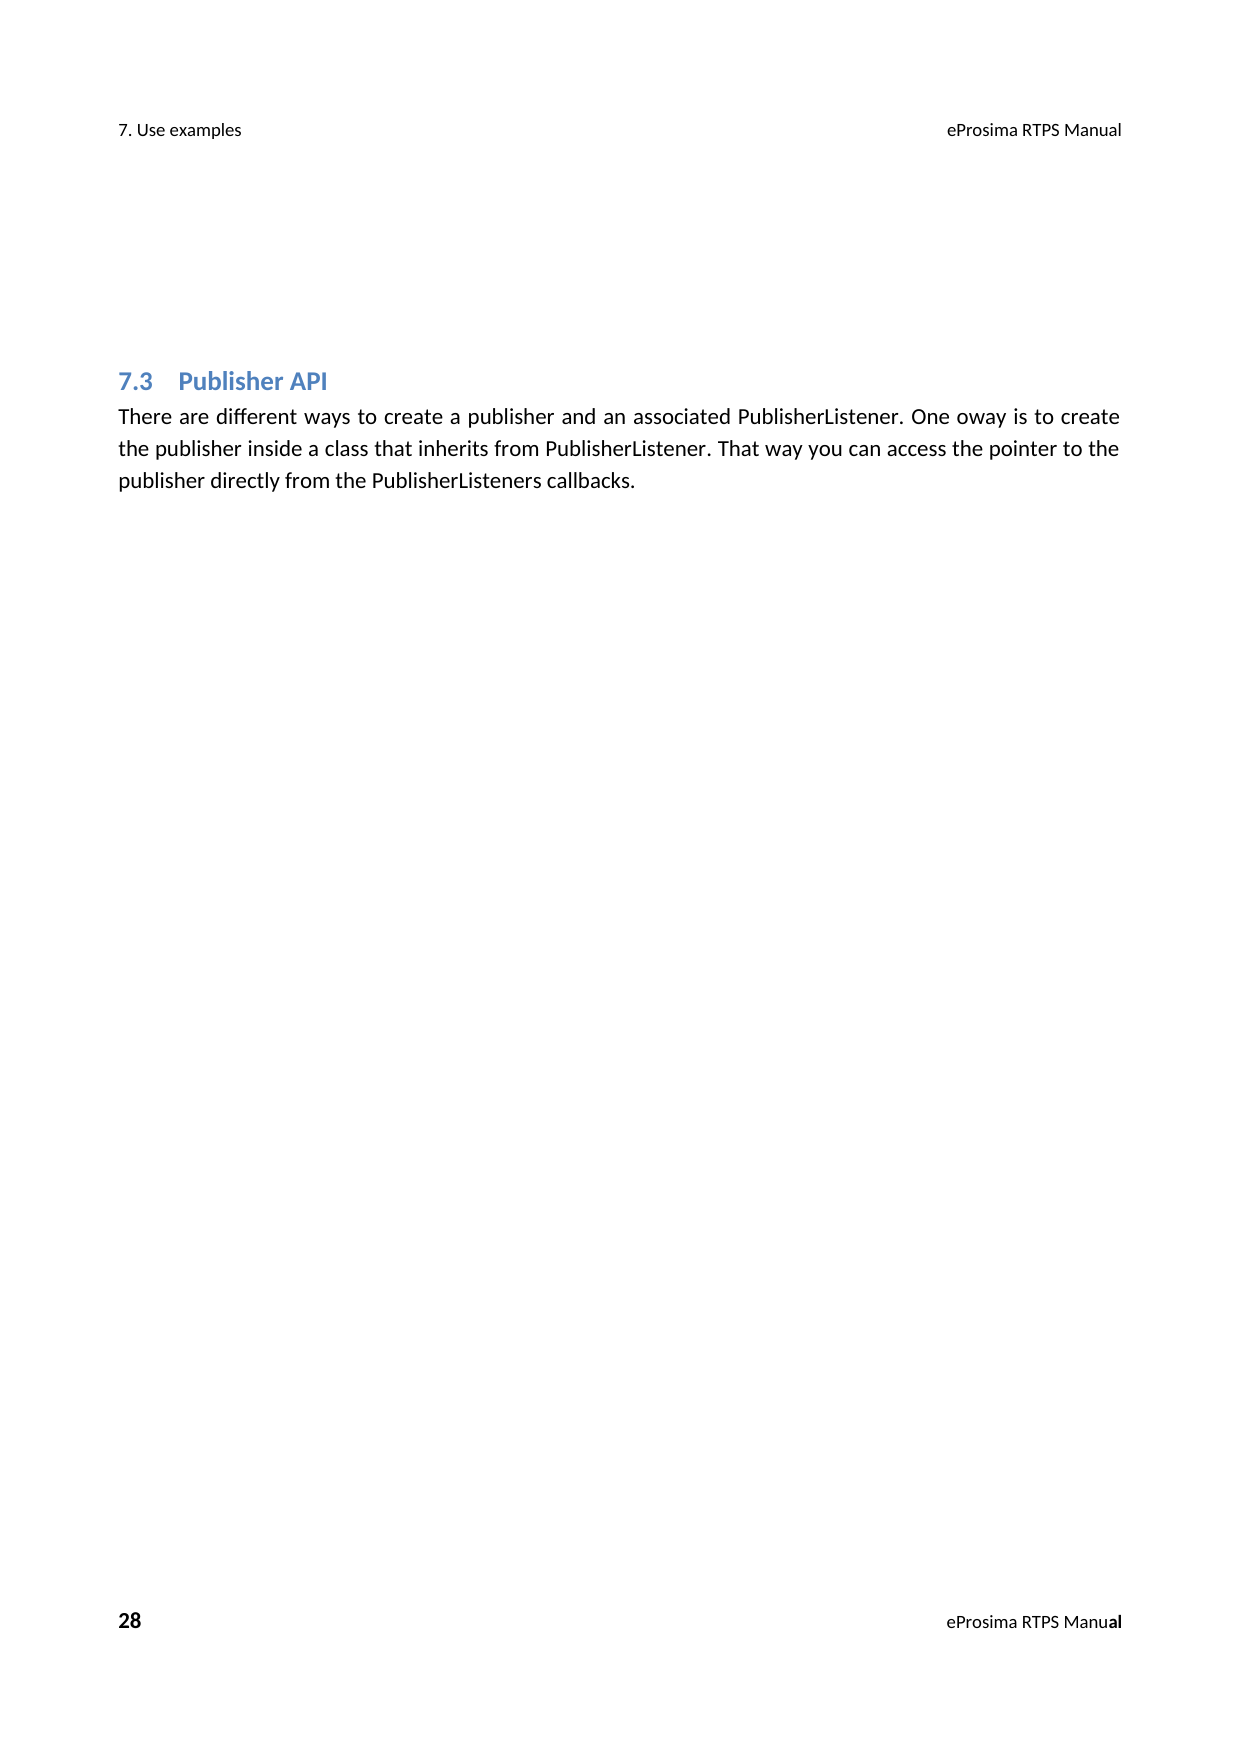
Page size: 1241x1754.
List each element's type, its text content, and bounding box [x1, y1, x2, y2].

text There are different ways to create a publisher and an associated PublisherListener. One oway is to create the publisher inside a class that inherits from PublisherListener. That way you can access the pointer to the publisher directly from the PublisherListeners callbacks. [118, 402, 1122, 494]
subtitle Publisher API [118, 364, 1122, 397]
